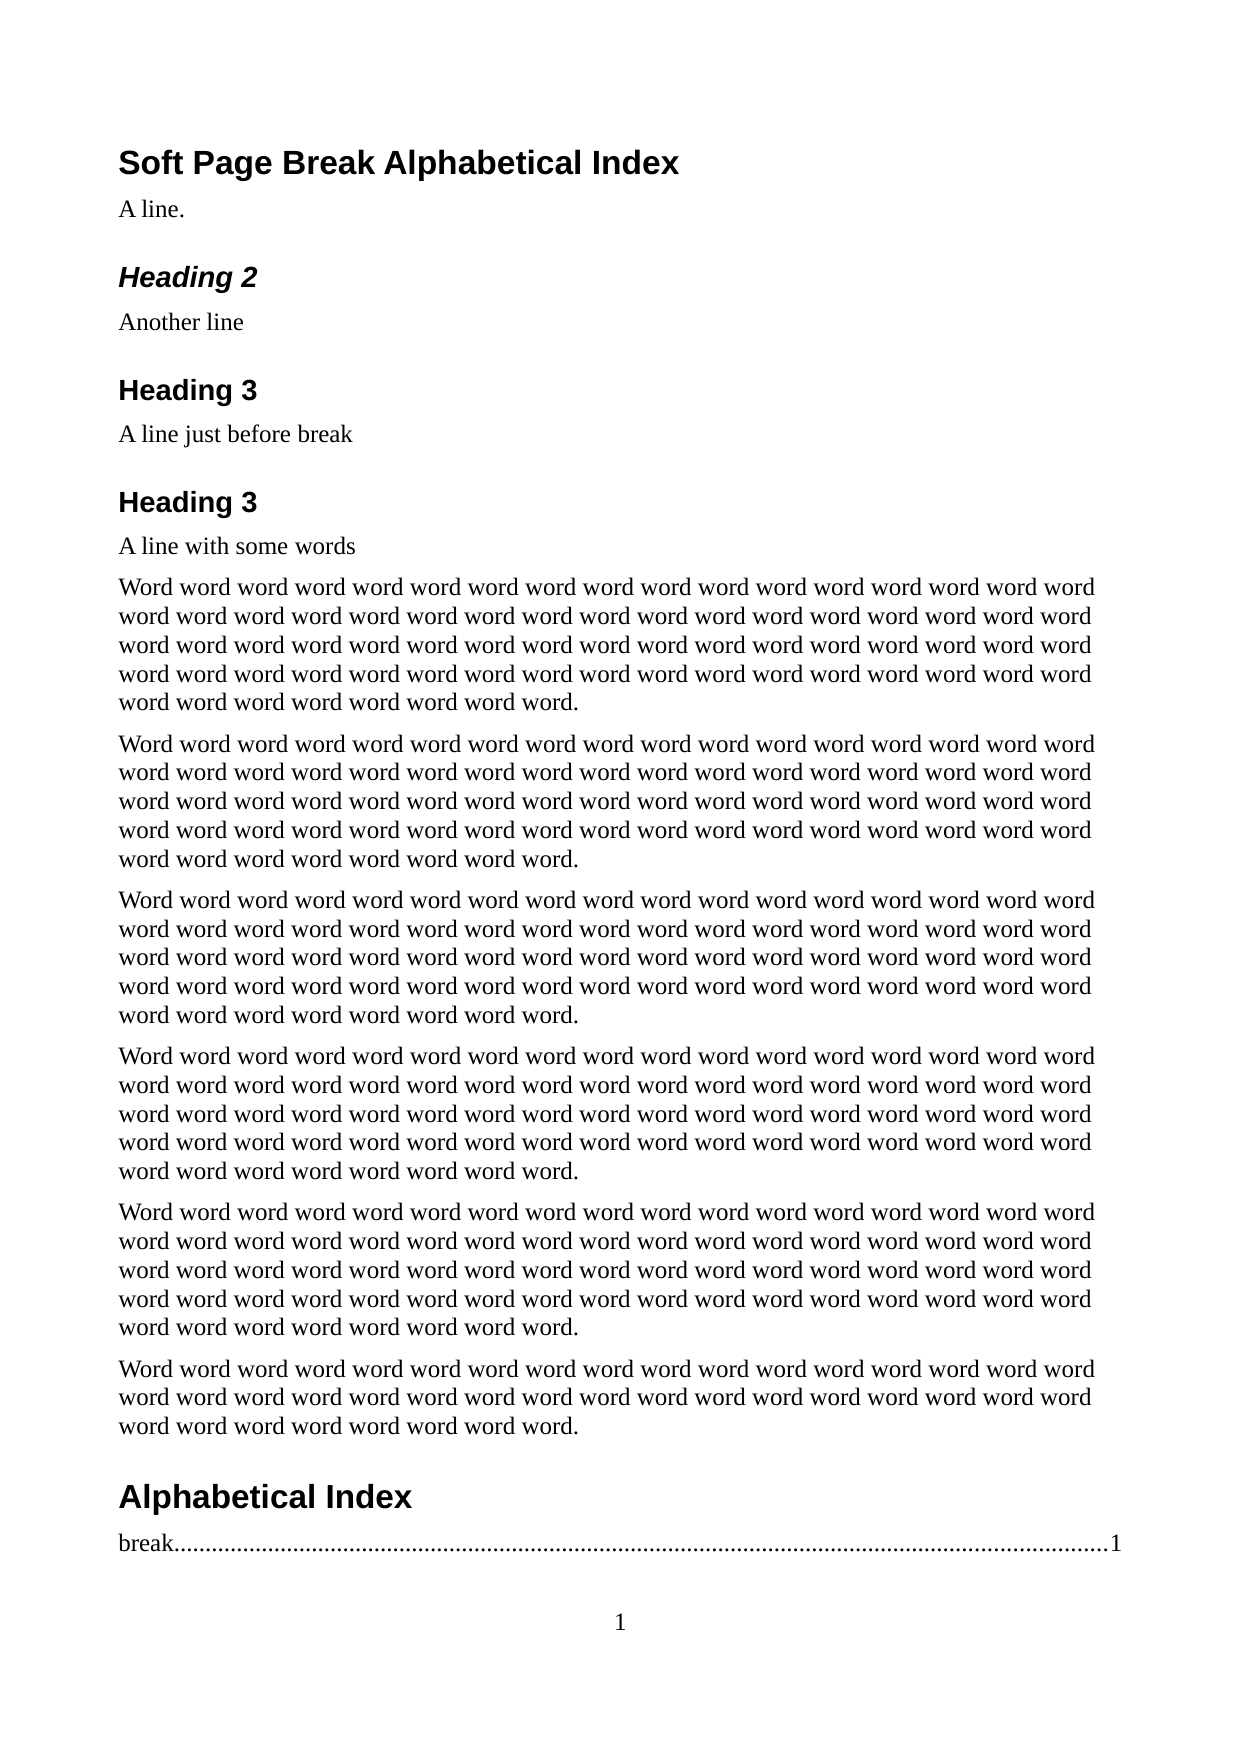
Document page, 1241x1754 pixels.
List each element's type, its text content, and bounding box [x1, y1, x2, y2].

text Word word word word word word word word word word word word word word word word word word word word word word word word word word word word word word word word word word word word word word word word word word word word word word word word word word word word word word word word word word word word word word word word word word word word word word word word word word word word. [118, 1197, 1122, 1341]
text Word word word word word word word word word word word word word word word word word word word word word word word word word word word word word word word word word word word word word word word word word word word word word word word word word word word word word word word word word word word word word word word word word word word word word word word word word word word word. [118, 572, 1122, 716]
text break 1 [118, 1528, 1122, 1557]
subtitle Alphabetical Index [118, 1477, 1122, 1516]
subtitle Heading 2 [118, 261, 1122, 294]
text Word word word word word word word word word word word word word word word word word word word word word word word word word word word word word word word word word word word word word word word word word word word word word word word word word word word word word word word word word word word word word word word word word word word word word word word word word word word word. [118, 1041, 1122, 1185]
subtitle Heading 3 [118, 485, 1122, 519]
text A line just before break [118, 419, 1122, 448]
text A line with some words [118, 531, 1122, 560]
text A line. [118, 194, 1122, 223]
text Another line [118, 307, 1122, 335]
subtitle Heading 3 [118, 373, 1122, 406]
text Word word word word word word word word word word word word word word word word word word word word word word word word word word word word word word word word word word word word word word word word word word. [118, 1354, 1122, 1440]
subtitle Soft Page Break Alphabetical Index [118, 143, 1122, 182]
text Word word word word word word word word word word word word word word word word word word word word word word word word word word word word word word word word word word word word word word word word word word word word word word word word word word word word word word word word word word word word word word word word word word word word word word word word word word word word. [118, 885, 1122, 1029]
text Word word word word word word word word word word word word word word word word word word word word word word word word word word word word word word word word word word word word word word word word word word word word word word word word word word word word word word word word word word word word word word word word word word word word word word word word word word word word. [118, 729, 1122, 872]
